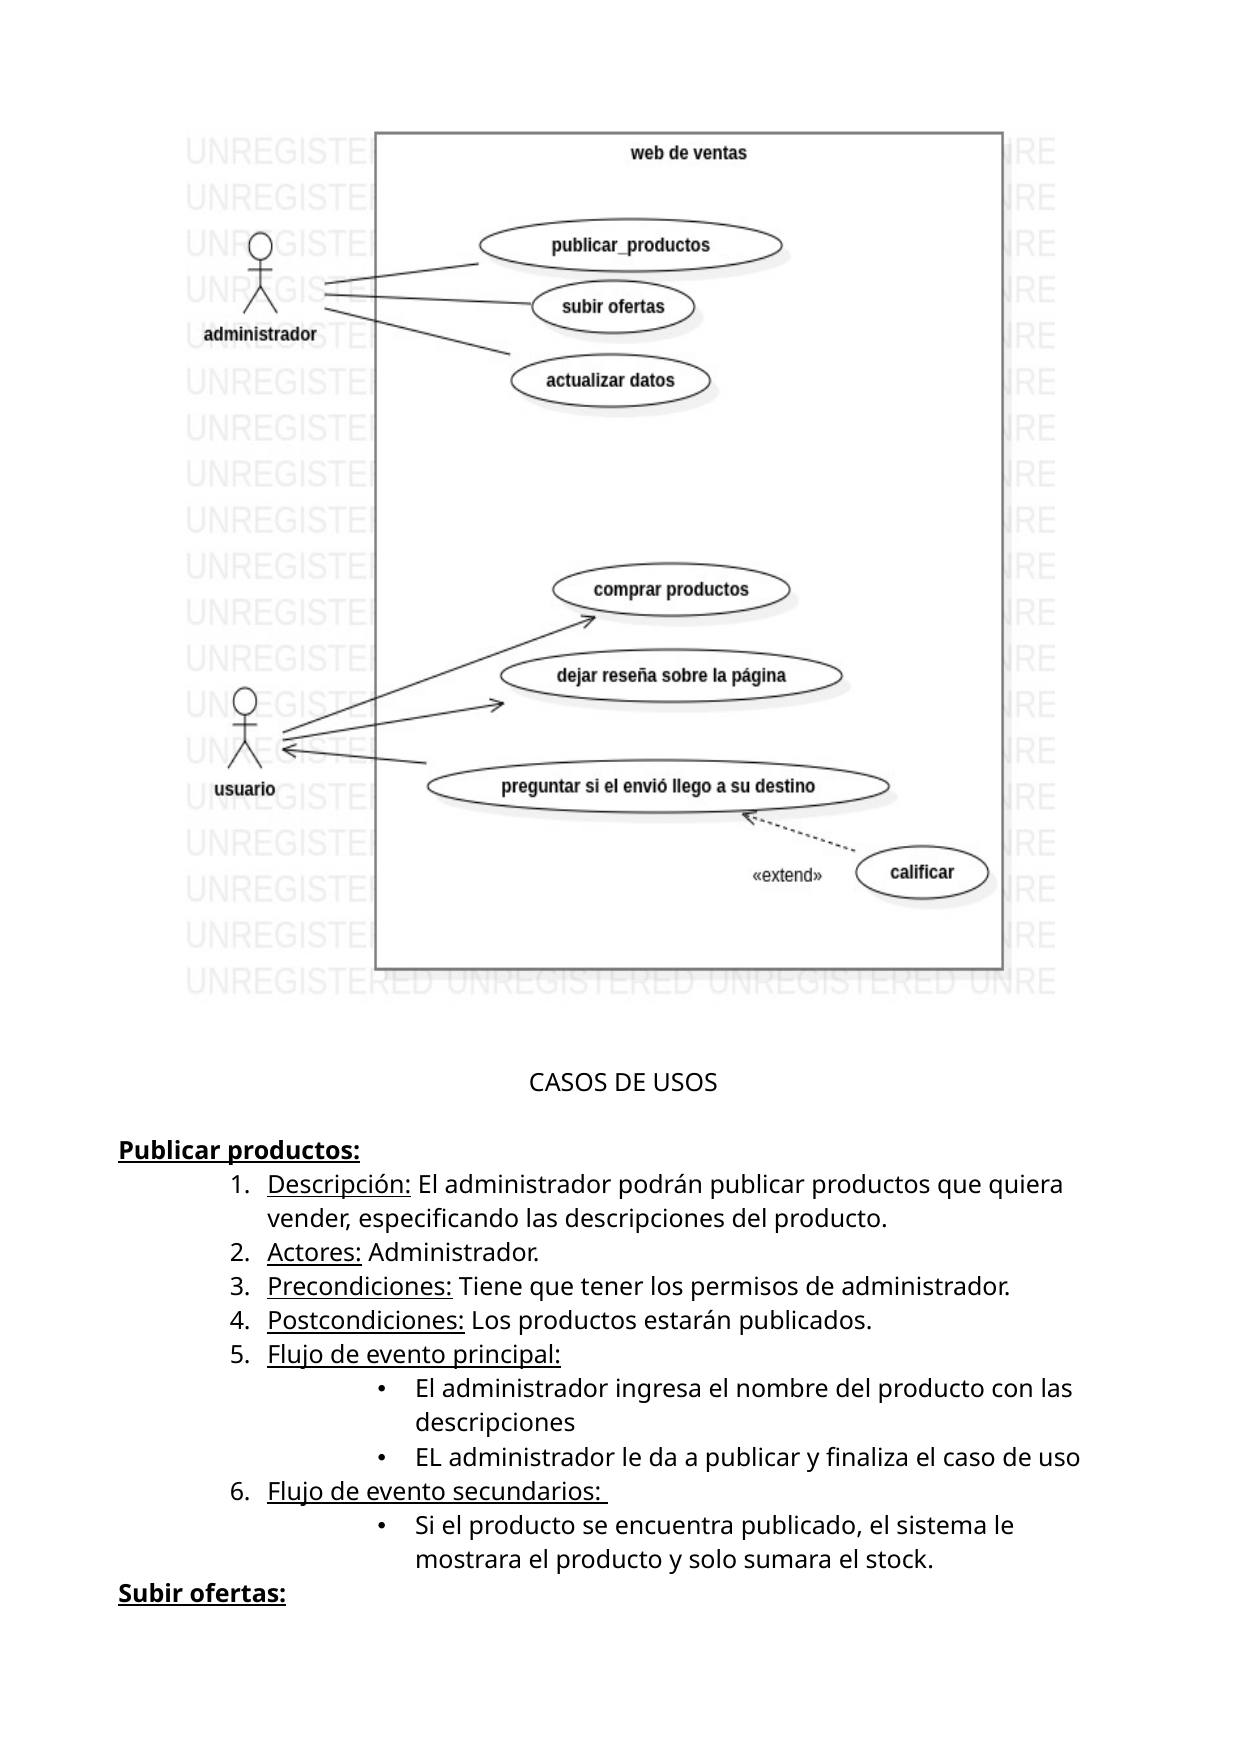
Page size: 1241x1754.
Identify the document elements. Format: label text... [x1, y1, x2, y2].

list El administrador ingresa el nombre del producto con las descripciones [377, 1371, 1122, 1439]
text CASOS DE USOS [118, 1064, 1122, 1098]
list EL administrador le da a publicar y finaliza el caso de uso [377, 1439, 1122, 1473]
list Flujo de evento secundarios: [229, 1473, 1122, 1507]
list Postcondiciones: Los productos estarán publicados. [229, 1303, 1122, 1337]
list Precondiciones: Tiene que tener los permisos de administrador. [229, 1269, 1122, 1303]
list Flujo de evento principal: [229, 1337, 1122, 1371]
list Si el producto se encuentra publicado, el sistema le mostrara el producto y solo sumara el stock. [377, 1507, 1122, 1575]
text Subir ofertas: [118, 1575, 1122, 1609]
list Actores: Administrador. [229, 1235, 1122, 1269]
picture [185, 118, 1055, 1031]
text Publicar productos: [118, 1133, 1122, 1167]
list Descripción: El administrador podrán publicar productos que quiera vender, especificando las descripciones del producto. [229, 1167, 1122, 1235]
